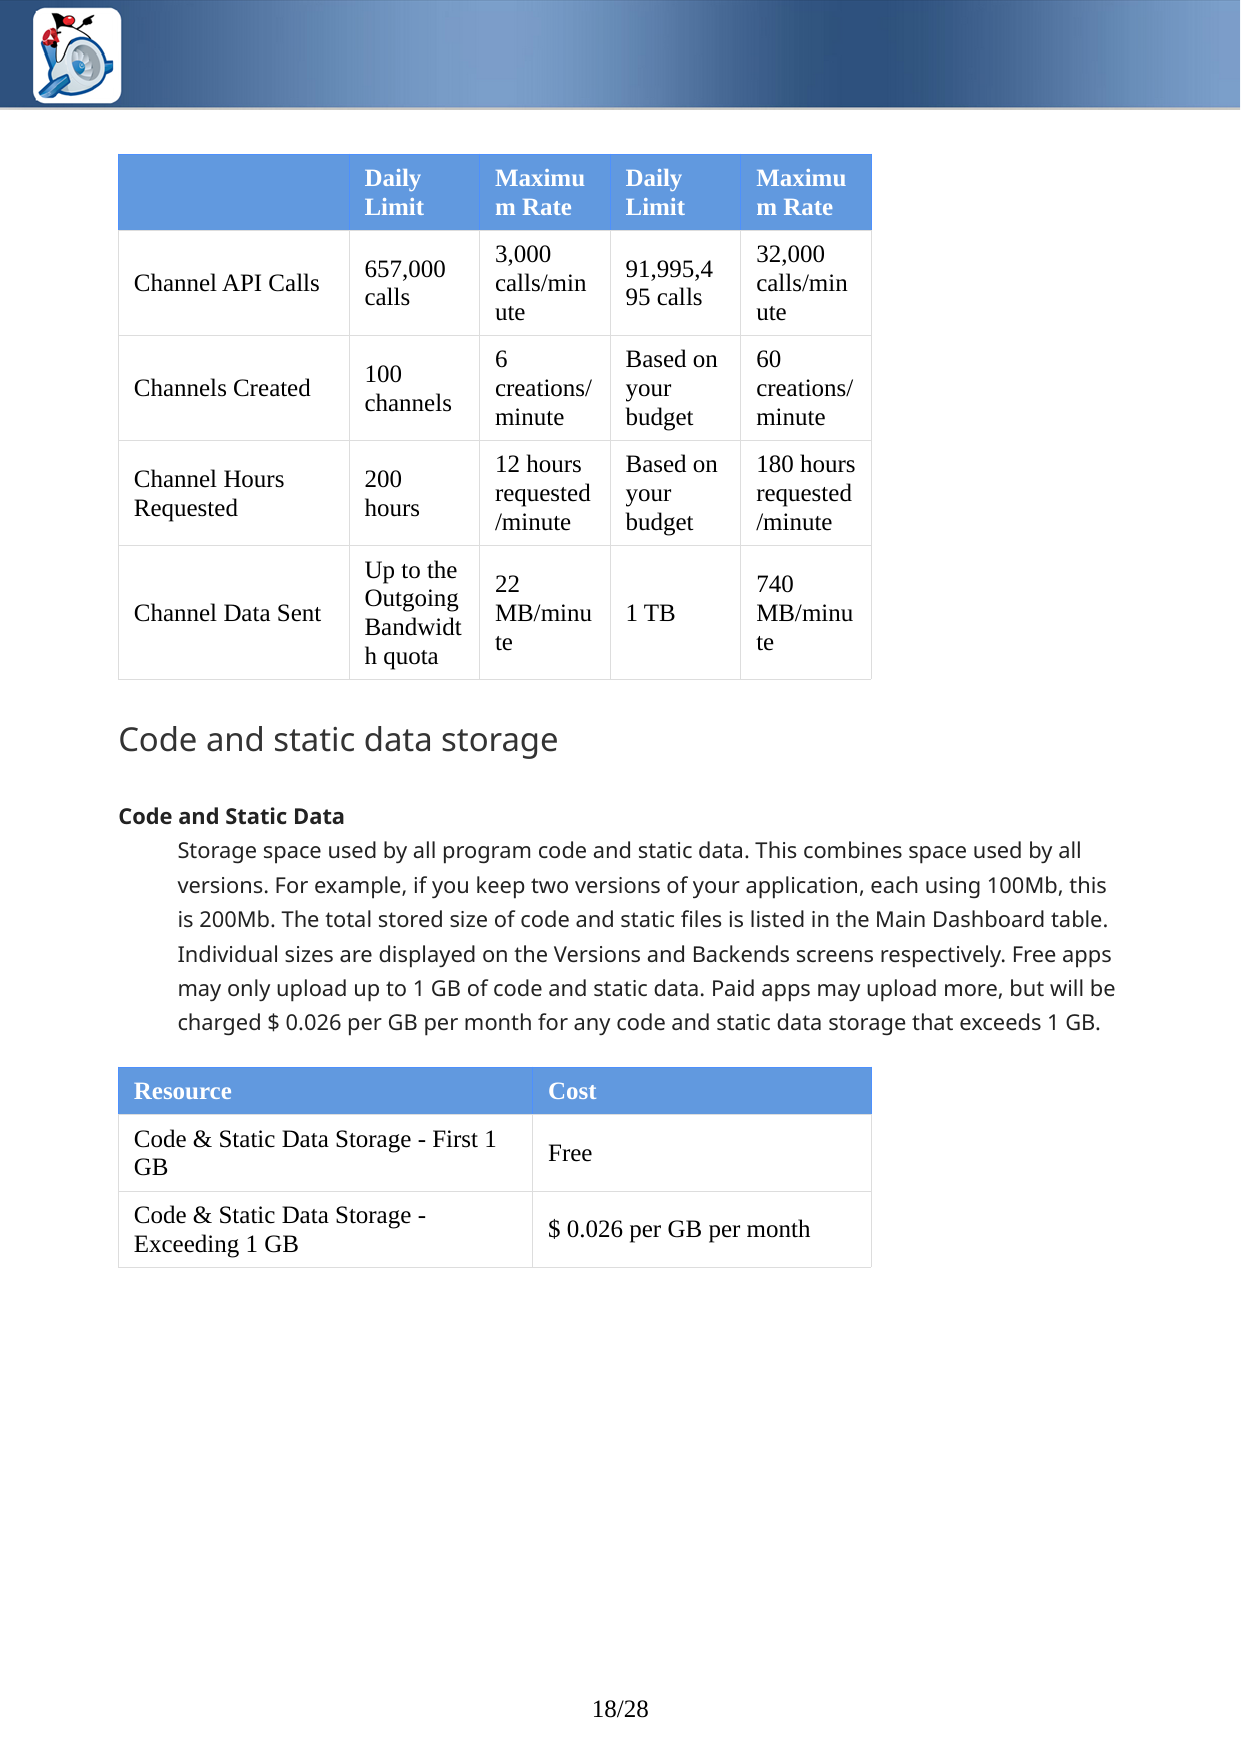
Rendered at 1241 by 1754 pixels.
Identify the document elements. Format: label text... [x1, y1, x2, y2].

table_cell 740 MB/minute [741, 546, 871, 679]
table_cell Channel API Calls [119, 231, 349, 335]
table_cell 200 hours [350, 441, 479, 545]
table_cell Channel Hours Requested [119, 441, 349, 545]
table_cell 657,000 calls [350, 231, 479, 335]
table_cell 3,000 calls/minute [480, 231, 610, 335]
table_cell Channel Data Sent [119, 546, 349, 679]
table_cell Based on your budget [611, 336, 740, 440]
table_header Resource [119, 1068, 532, 1114]
list Storage space used by all program code and static data. This combines space used by all versions. For example, if you keep two versions of your application, each using 100Mb, this is 200Mb. The total stored size of code and static files is listed in the Main Dashboard table. Individual sizes are displayed on the Versions and Backends screens respectively. Free apps may only upload up to 1 GB of code and static data. Paid apps may upload more, but will be charged $ 0.026 per GB per month for any code and static data storage that exceeds 1 GB. [177, 831, 1122, 1037]
table_header Cost [533, 1068, 871, 1114]
table_cell 6 creations/minute [480, 336, 610, 440]
table_cell Free [533, 1115, 871, 1191]
table_cell 180 hours requested/minute [741, 441, 871, 545]
table_cell 22 MB/minute [480, 546, 610, 679]
table_header [119, 155, 349, 230]
table_cell Channels Created [119, 336, 349, 440]
table_cell 60 creations/minute [741, 336, 871, 440]
table_cell Based on your budget [611, 441, 740, 545]
table_cell $ 0.026 per GB per month [533, 1192, 871, 1267]
table_cell Maximum Rate [480, 155, 610, 230]
table_cell Maximum Rate [741, 155, 871, 230]
table_cell Daily Limit [611, 155, 740, 230]
table_cell 32,000 calls/minute [741, 231, 871, 335]
subtitle Code and static data storage [118, 717, 1122, 761]
subtitle Code and Static Data [118, 797, 1122, 831]
table_cell 12 hours requested/minute [480, 441, 610, 545]
table_cell 100 channels [350, 336, 479, 440]
table_cell Up to the Outgoing Bandwidth quota [350, 546, 479, 679]
table_cell Code & Static Data Storage - First 1 GB [119, 1115, 532, 1191]
picture [0, 0, 1241, 110]
table_cell Daily Limit [350, 155, 479, 230]
table_cell Code & Static Data Storage - Exceeding 1 GB [119, 1192, 532, 1267]
table_cell 91,995,495 calls [611, 231, 740, 335]
table_cell 1 TB [611, 546, 740, 679]
